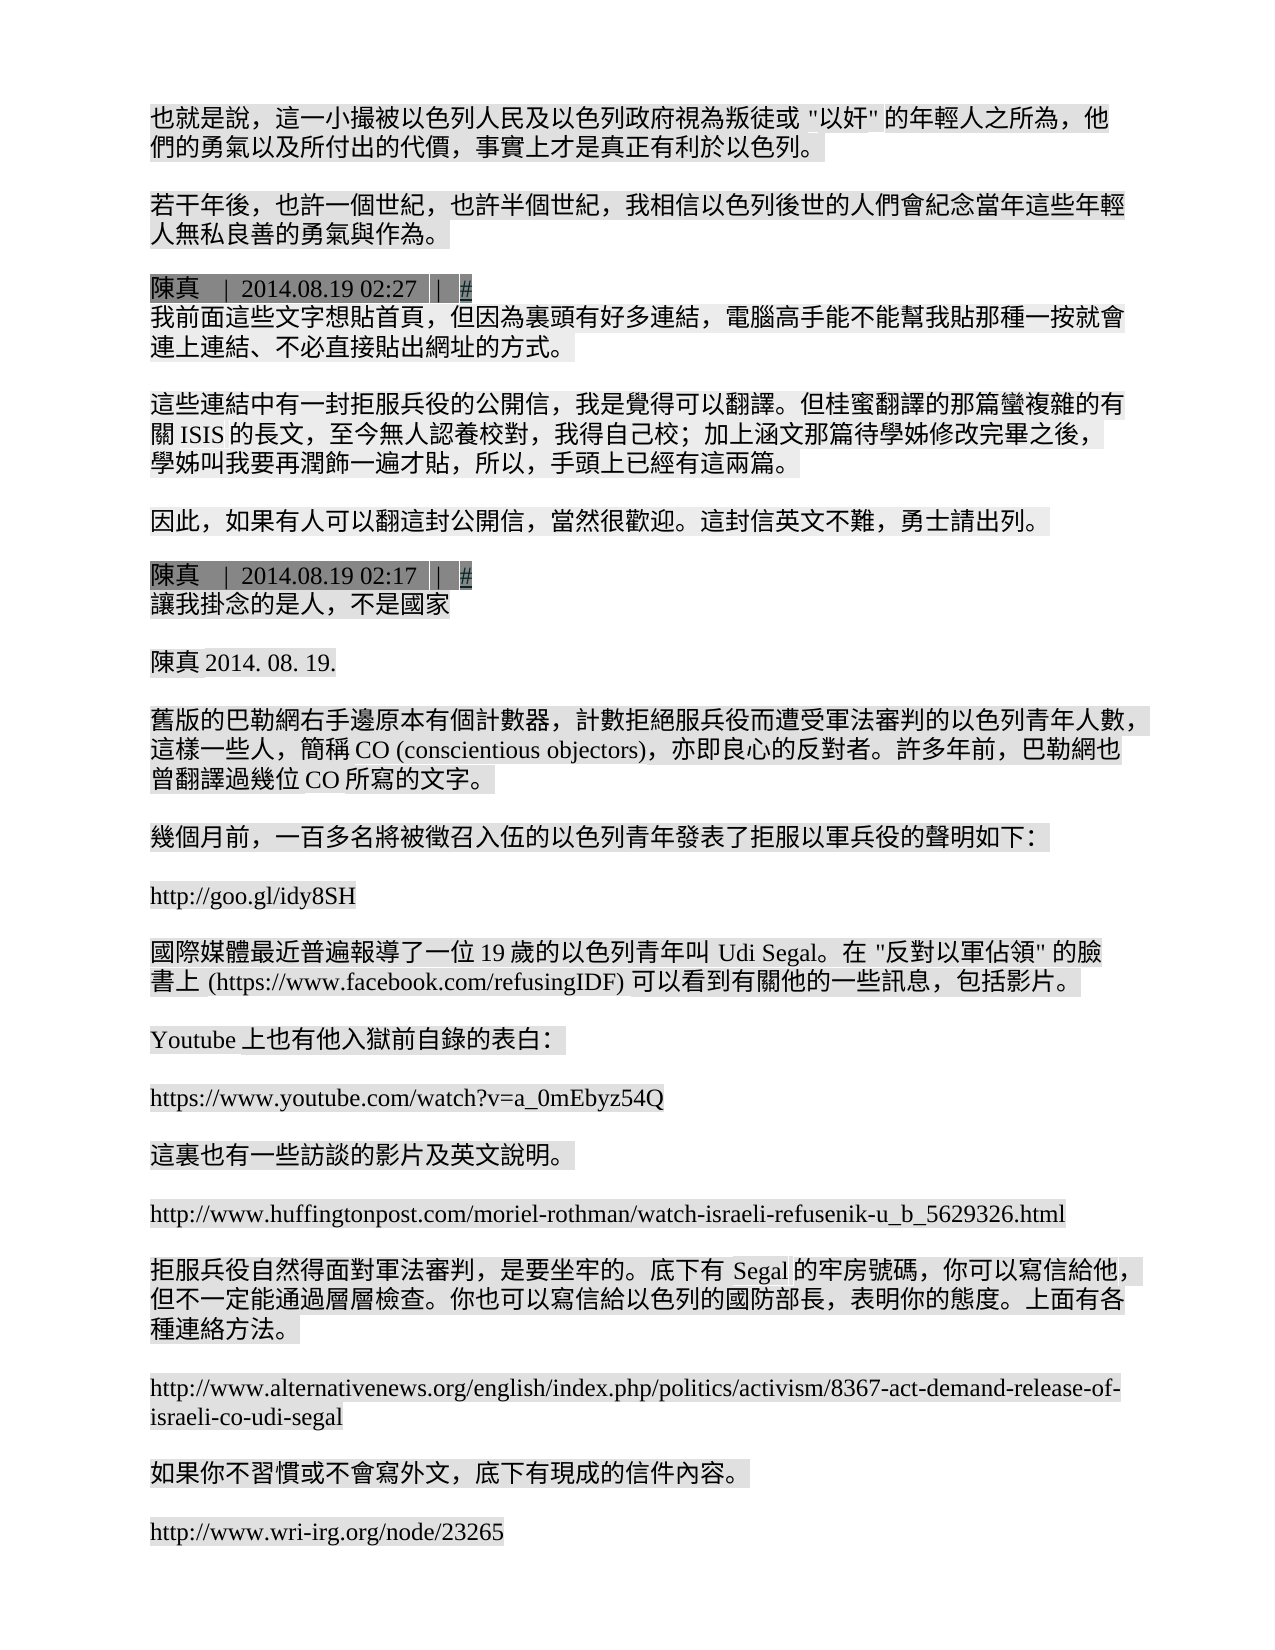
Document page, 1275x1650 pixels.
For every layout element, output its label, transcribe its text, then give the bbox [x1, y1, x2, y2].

text 也就是說，這一小撮被以色列人民及以色列政府視為叛徒或 "以奸" 的年輕人之所為，他們的勇氣以及所付出的代價，事實上才是真正有利於以色列。 若干年後，也許一個世紀，也許半個世紀，我相信以色列後世的人們會紀念當年這些年輕人無私良善的勇氣與作為。 [150, 75, 1125, 249]
text 陳真 | 2014.08.19 02:17 | # [150, 561, 1125, 590]
text 讓我掛念的是人，不是國家 陳真2014. 08. 19. 舊版的巴勒網右手邊原本有個計數器，計數拒絕服兵役而遭受軍法審判的以色列青年人數，這樣一些人，簡稱CO (conscientious objectors)，亦即良心的反對者。許多年前，巴勒網也曾翻譯過幾位CO所寫的文字。 幾個月前，一百多名將被徵召入伍的以色列青年發表了拒服以軍兵役的聲明如下： http://goo.gl/idy8SH 國際媒體最近普遍報導了一位19歲的以色列青年叫 Udi Segal。在 "反對以軍佔領" 的臉書上 (https://www.facebook.com/refusingIDF) 可以看到有關他的一些訊息，包括影片。 Youtube上也有他入獄前自錄的表白： https://www.youtube.com/watch?v=a_0mEbyz54Q 這裏也有一些訪談的影片及英文說明。 http://www.huffingtonpost.com/moriel-rothman/watch-israeli-refusenik-u_b_5629326.html 拒服兵役自然得面對軍法審判，是要坐牢的。底下有 Segal的牢房號碼，你可以寫信給他，但不一定能通過層層檢查。你也可以寫信給以色列的國防部長，表明你的態度。上面有各種連絡方法。 http://www.alternativenews.org/english/index.php/politics/activism/8367-act-demand-release-of-israeli-co-udi-segal 如果你不習慣或不會寫外文，底下有現成的信件內容。 http://www.wri-irg.org/node/23265 你只要按下這個連結：http://wri-irg.org/node/23264 就能透過該網站把信寄出去。 從外頭反對以色列的殺戮及侵佔一點都不難，口頭上表個態，如此而已，或是頂多像巴勒網發起的接力靜站那樣，毫無困難地站兩個鐘頭。 但從以色列內部反對自己的國家卻很難，特別是當自己的國家陷入一片所謂保衛家園的愛國狂潮之中時，誰膽敢反對國家，誰就是全民公敵。台灣這十幾年來狀況與此十分類似，誰膽敢對 "台灣國" 有所不敬，誰就是台奸，誰就是賣台敵人。 Segal說，當他決定拒服兵役之後，許多原本交情不錯的同學或朋友開始不理他他或責罵他，連自己的父母和家人都得因此遭受他人白眼。 記者問他說，當人們怒責你不愛國時，你怎麼回應？Segal說，我本來就不尊敬我的國家，我也從沒打算要愛國，讓我掛念的是人，不是國家。 記者再問他，面對軍法審判，你害怕嗎？Segal說，我很害怕。 Segal今年19歲。如他自己所說，他不可能不害怕監牢的極端環境以及從此將不可測的前途與未來。但他在 "很害怕" 的同時，卻仍然選擇了聽從自己內在的良知。 我常提起兩位哲學家，一個是羅素，一個是維根斯坦的學生Charles Stevenson 。他們都曾在戰爭時期發表對於黨國或愛國教會不敬的言論，羅素甚至還公開以演講、靜坐等各種手段反對戰爭反對愛國。他把愛國者形容成智能低下、缺乏大腦的蠢蛋，幾度面對暴民攻擊。 後來，Stevenson 被耶魯解聘，飽受教會人身攻擊，羅素則是被劍橋下達最後通牒，要他在 "公開認錯兼象徵性罰款" 或 "解聘" 兩條路之間二選一。羅素選擇了後者。 大多數人害怕落單，我當然也不例外，總是希望能盡量跟大家一樣，因為落單很痛苦，當怪物的感覺很不好受。但有些時候，面對某種情境和抉擇，害怕的感覺似乎便微不足道。 Segal今年才19歲，但他的正直和勇氣，我是佩服的。巴勒網因為若雪而存在，但事實上，我見過、聽過或親身認識許多 "若雪"。他們有男有女，有老有少，但都有著共同的特質：正直，憐憫，善良。曼德拉說，他相信這些人性特質是建立美麗南非、建立一個良好世界的唯一途徑。 我對許多知識或所謂偉大思想始終抱持懷疑，對曼德拉此一說法卻深信不疑。甘地說得對，只要我們走在對的道路上，遲早會走到目的地。 [150, 590, 1125, 1574]
text 我前面這些文字想貼首頁，但因為裏頭有好多連結，電腦高手能不能幫我貼那種一按就會連上連結、不必直接貼出網址的方式。 這些連結中有一封拒服兵役的公開信，我是覺得可以翻譯。但桂蜜翻譯的那篇蠻複雜的有關ISIS的長文，至今無人認養校對，我得自己校；加上涵文那篇待學姊修改完畢之後，學姊叫我要再潤飾一遍才貼，所以，手頭上已經有這兩篇。 因此，如果有人可以翻這封公開信，當然很歡迎。這封信英文不難，勇士請出列。 [150, 303, 1125, 536]
text 陳真 | 2014.08.19 02:27 | # [150, 274, 1125, 303]
